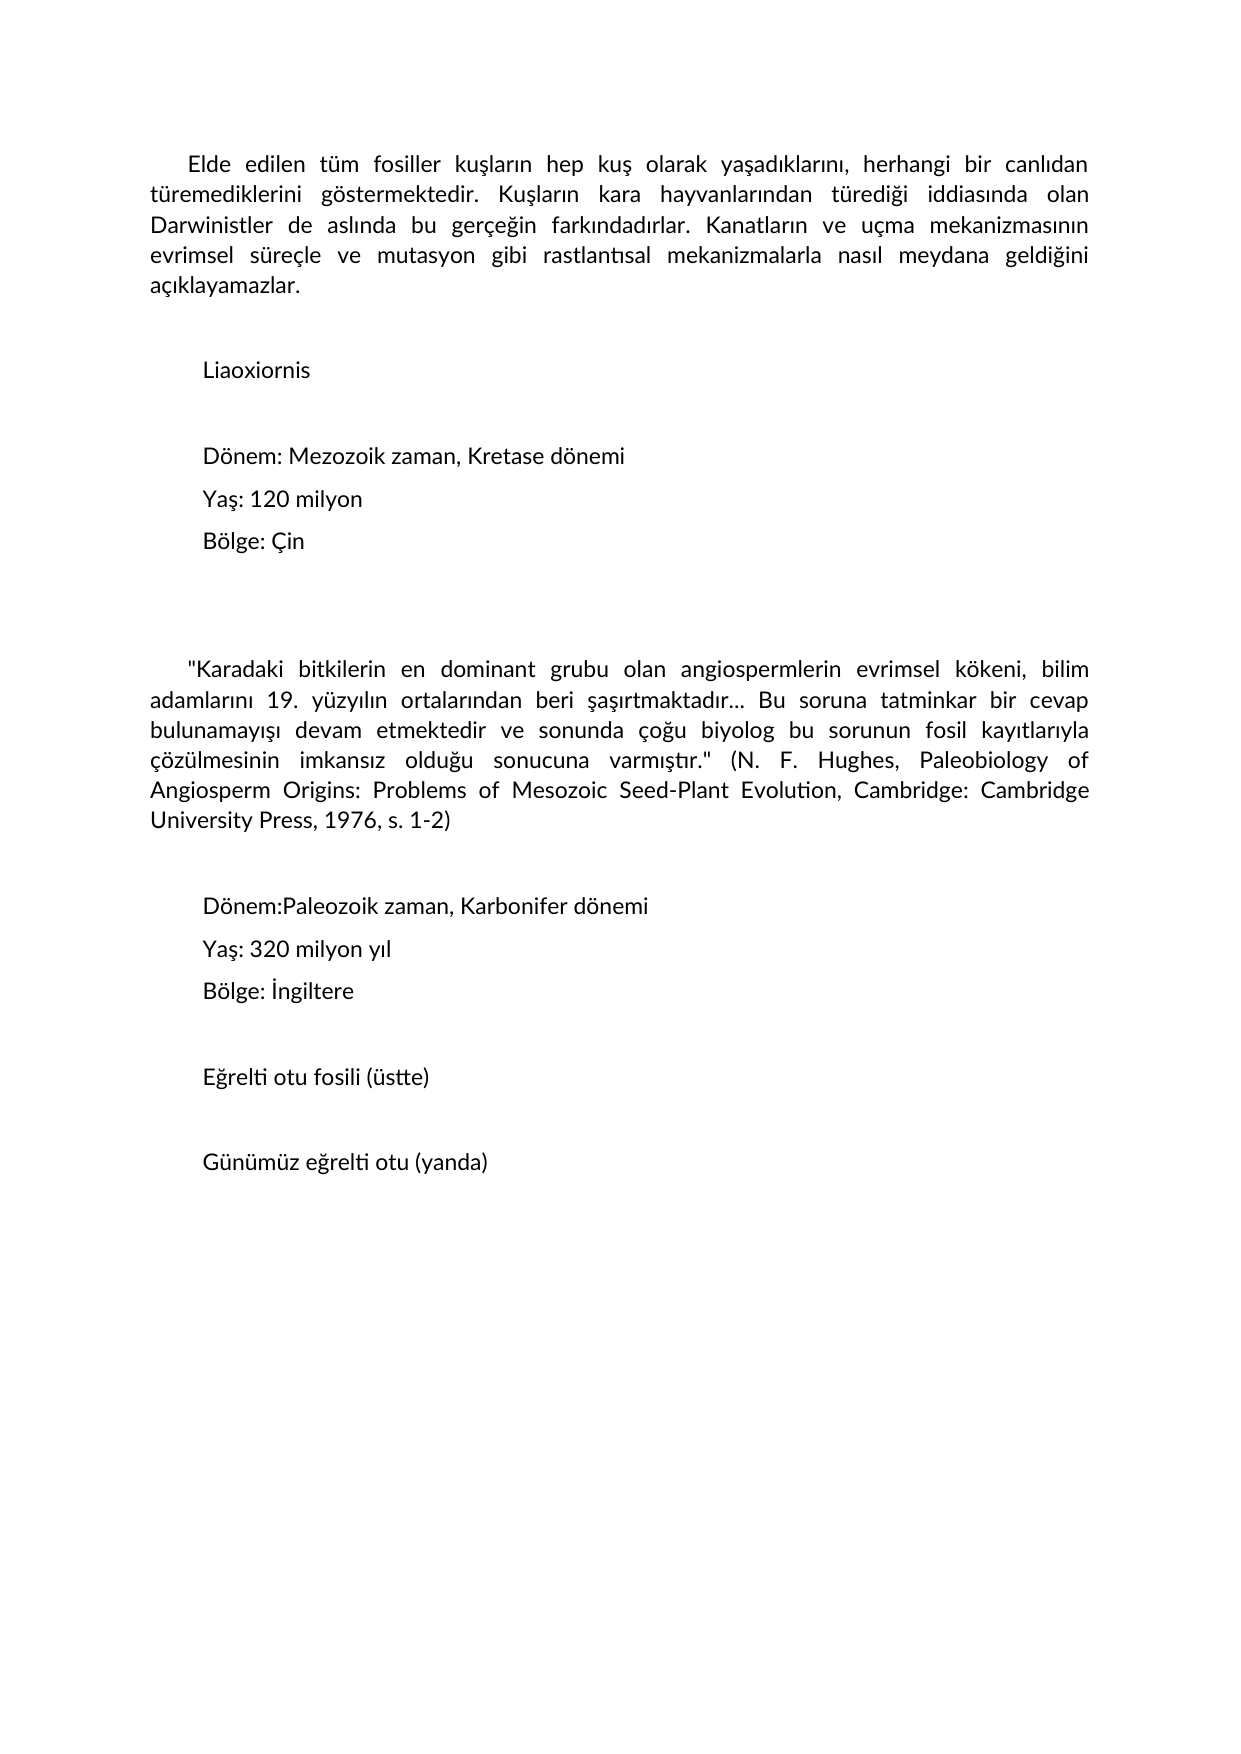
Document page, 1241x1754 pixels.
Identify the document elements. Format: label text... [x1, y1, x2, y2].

text Dönem: Mezozoik zaman, Kretase dönemi [202, 442, 1068, 469]
text Dönem:Paleozoik zaman, Karbonifer dönemi [202, 892, 1068, 919]
text Bölge: İngiltere [202, 977, 1068, 1004]
text Yaş: 320 milyon yıl [202, 934, 1068, 962]
text Eğrelti otu fosili (üstte) [202, 1062, 1068, 1090]
text Günümüz eğrelti otu (yanda) [202, 1148, 1068, 1175]
text Bölge: Çin [202, 527, 1068, 554]
text Elde edilen tüm fosiller kuşların hep kuş olarak yaşadıklarını, herhangi bir canlıdan türemediklerini göstermektedir. Kuşların kara hayvanlarından türediği iddiasında olan Darwinistler de aslında bu gerçeğin farkındadırlar. Kanatların ve uçma mekanizmasının evrimsel süreçle ve mutasyon gibi rastlantısal mekanizmalarla nasıl meydana geldiğini açıklayamazlar. [150, 150, 1090, 298]
text Yaş: 120 milyon [202, 484, 1068, 512]
text Liaoxiornis [202, 356, 1068, 384]
text "Karadaki bitkilerin en dominant grubu olan angiospermlerin evrimsel kökeni, bilim adamlarını 19. yüzyılın ortalarından beri şaşırtmaktadır... Bu soruna tatminkar bir cevap bulunamayışı devam etmektedir ve sonunda çoğu biyolog bu sorunun fosil kayıtlarıyla çözülmesinin imkansız olduğu sonucuna varmıştır." (N. F. Hughes, Paleobiology of Angiosperm Origins: Problems of Mesozoic Seed-Plant Evolution, Cambridge: Cambridge University Press, 1976, s. 1-2) [150, 655, 1090, 834]
